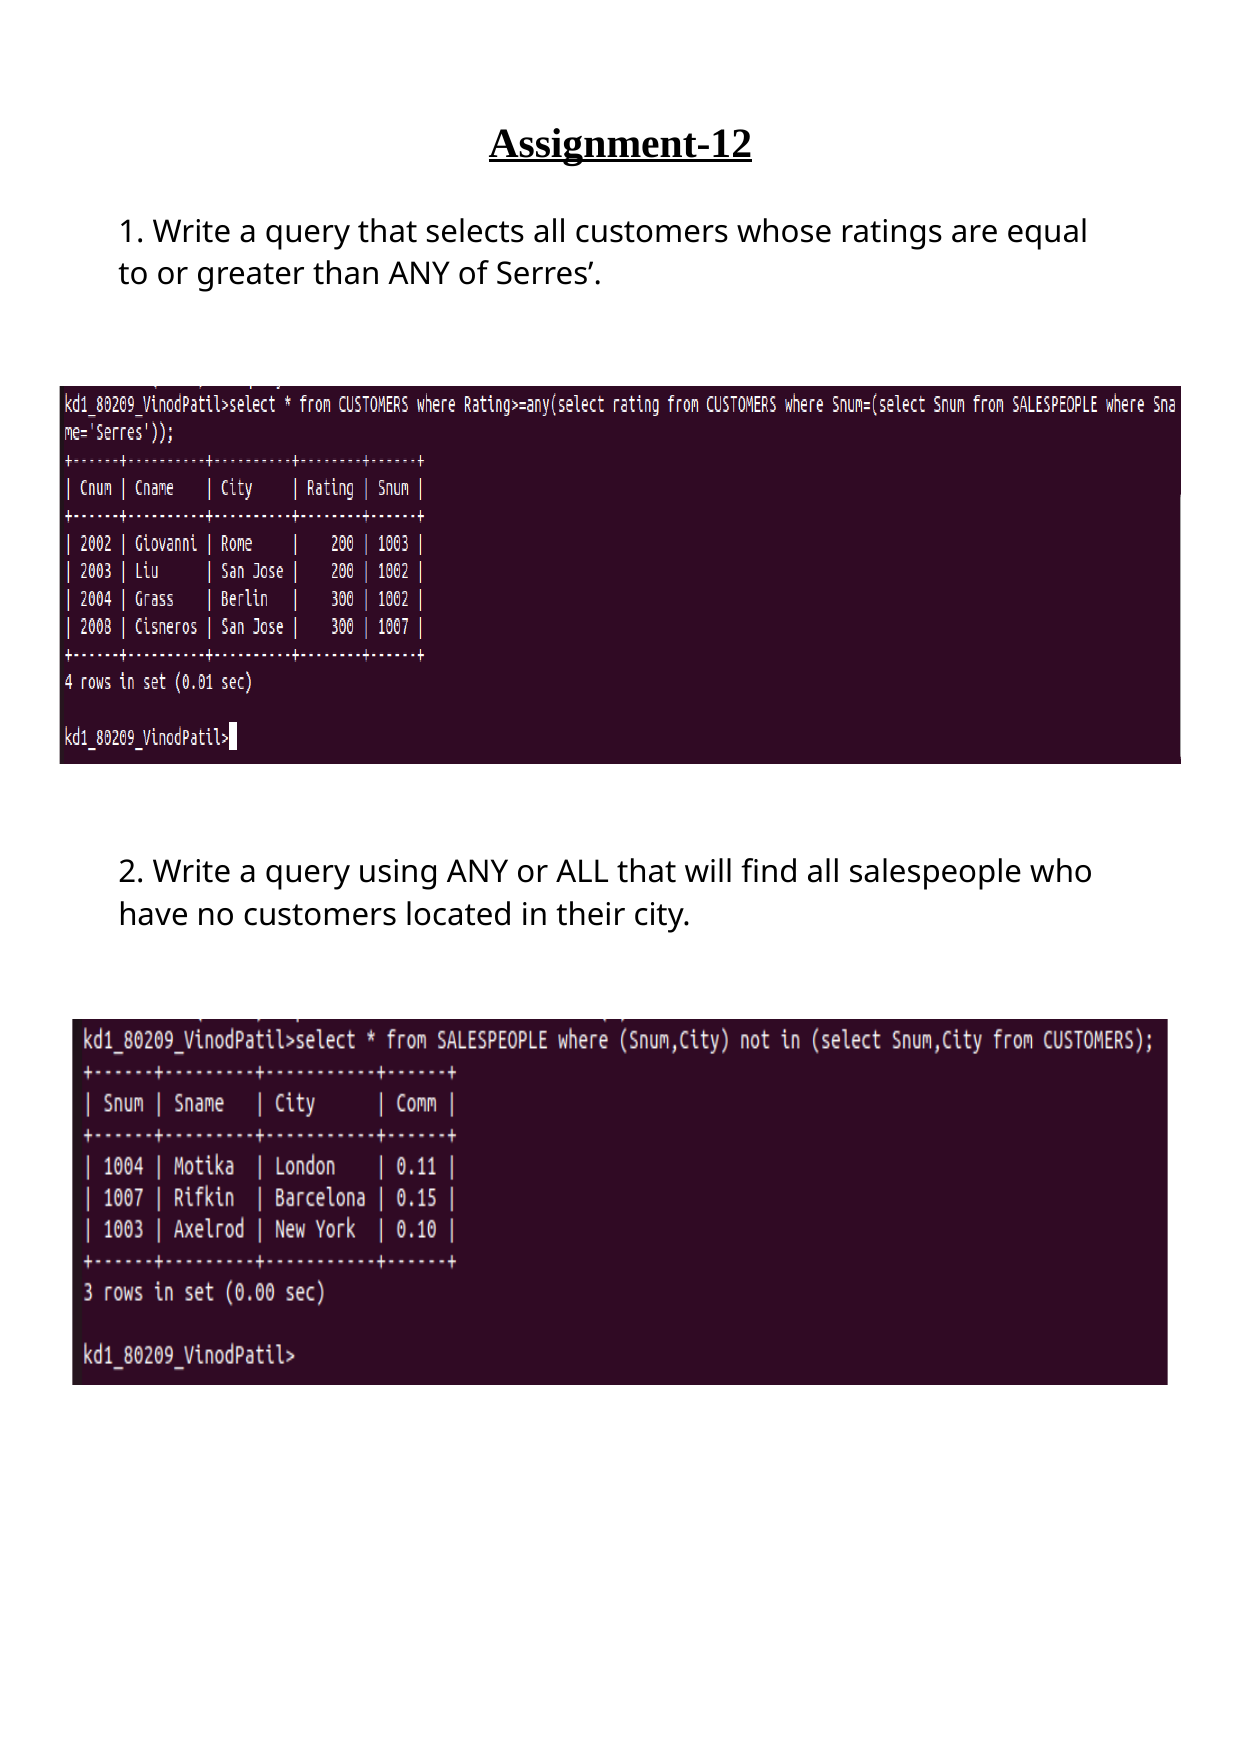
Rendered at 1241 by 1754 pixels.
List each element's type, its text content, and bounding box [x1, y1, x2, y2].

text 1. Write a query that selects all customers whose ratings are equal to or greater than ANY of Serres’. [118, 209, 1122, 294]
picture [72, 1019, 1168, 1385]
text 2. Write a query using ANY or ALL that will find all salespeople who have no customers located in their city. [118, 849, 1122, 934]
text Assignment-12 [118, 118, 1122, 166]
picture [59, 386, 1181, 764]
